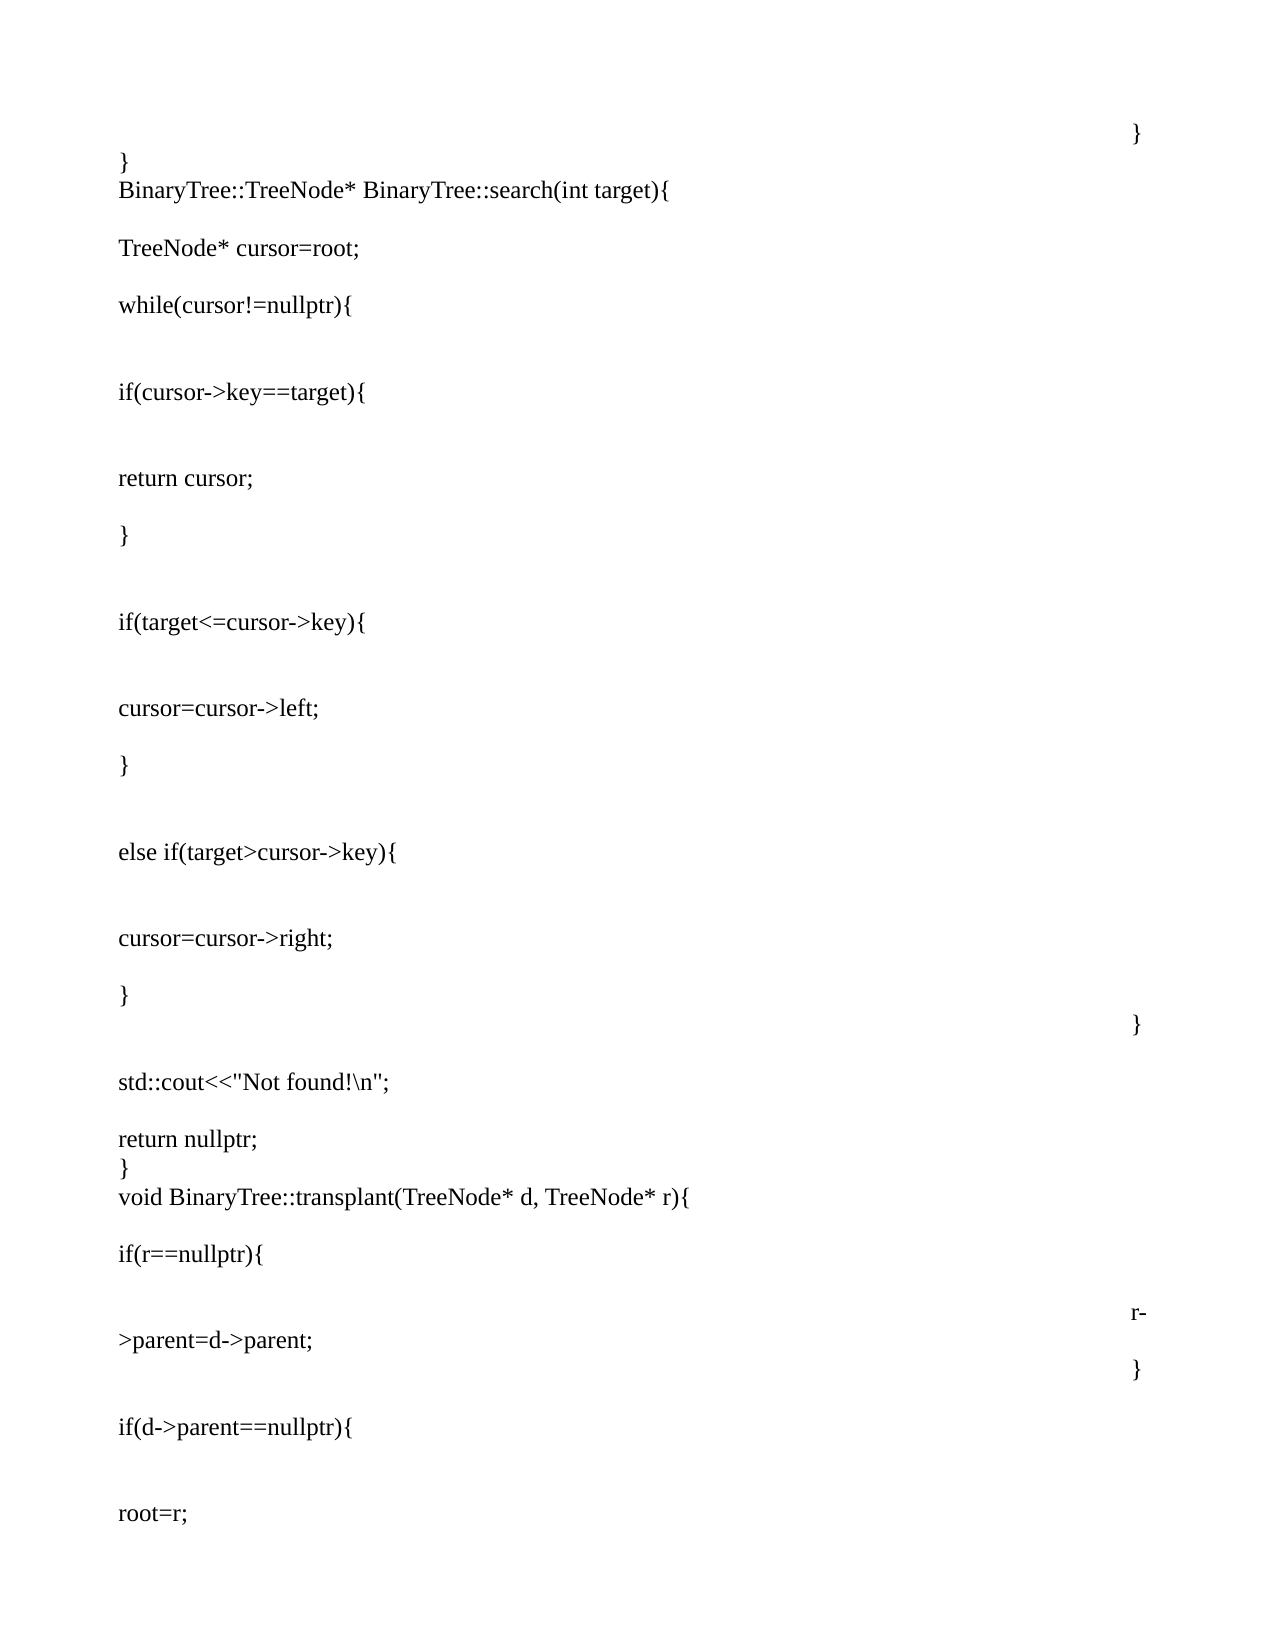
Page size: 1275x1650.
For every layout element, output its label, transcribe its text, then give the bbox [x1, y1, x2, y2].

text } [118, 118, 1157, 147]
text } [118, 1354, 1157, 1383]
text return cursor; [118, 406, 1157, 492]
text void BinaryTree::transplant(TreeNode* d, TreeNode* r){ [118, 1182, 1157, 1211]
text TreeNode* cursor=root; [118, 204, 1157, 262]
text } [118, 722, 1157, 779]
text while(cursor!=nullptr){ [118, 262, 1157, 319]
text root=r; [118, 1441, 1157, 1527]
text std::cout<<"Not found!\n"; [118, 1038, 1157, 1096]
text } [118, 952, 1157, 1009]
text else if(target>cursor->key){ [118, 779, 1157, 866]
text r->parent=d->parent; [118, 1268, 1157, 1354]
text if(d->parent==nullptr){ [118, 1383, 1157, 1441]
text } [118, 492, 1157, 549]
text cursor=cursor->right; [118, 866, 1157, 952]
text if(r==nullptr){ [118, 1211, 1157, 1268]
text } [118, 147, 1157, 176]
text if(cursor->key==target){ [118, 319, 1157, 406]
text } [118, 1153, 1157, 1182]
text BinaryTree::TreeNode* BinaryTree::search(int target){ [118, 176, 1157, 204]
text cursor=cursor->left; [118, 636, 1157, 722]
text if(target<=cursor->key){ [118, 549, 1157, 636]
text return nullptr; [118, 1096, 1157, 1153]
text } [118, 1009, 1157, 1038]
